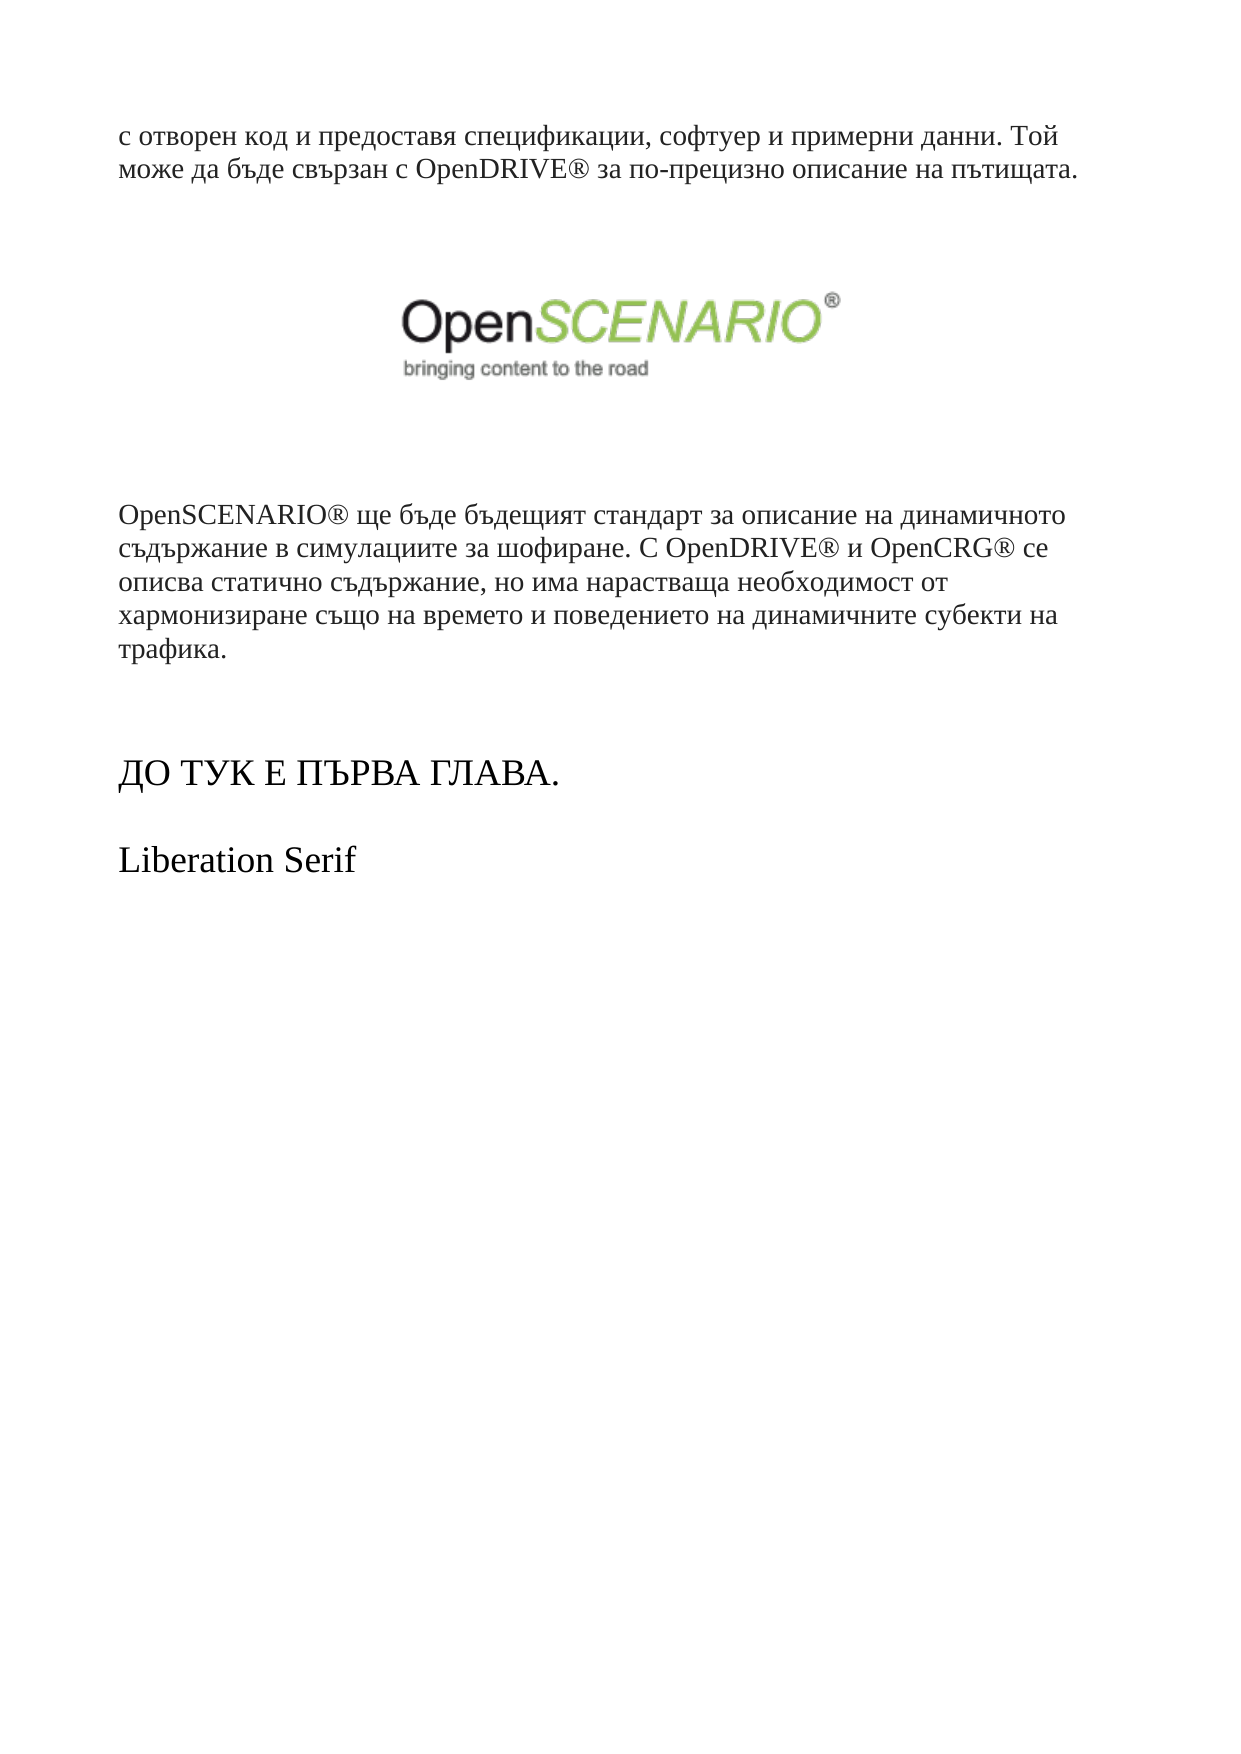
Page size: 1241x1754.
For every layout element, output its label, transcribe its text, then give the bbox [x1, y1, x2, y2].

text Liberation Serif [118, 837, 1122, 880]
text с отворен код и предоставя спецификации, софтуер и примерни данни. Той може да бъде свързан с OpenDRIVE® за по-прецизно описание на пътищата. [118, 118, 1122, 185]
text ДО ТУК Е ПЪРВА ГЛАВА. [118, 751, 1122, 794]
text OpenSCENARIO® ще бъде бъдещият стандарт за описание на динамичното съдържание в симулациите за шофиране. С OpenDRIVE® и OpenCRG® се описва статично съдържание, но има нарастваща необходимост от хармонизиране също на времето и поведението на динамичните субекти на трафика. [118, 497, 1122, 664]
